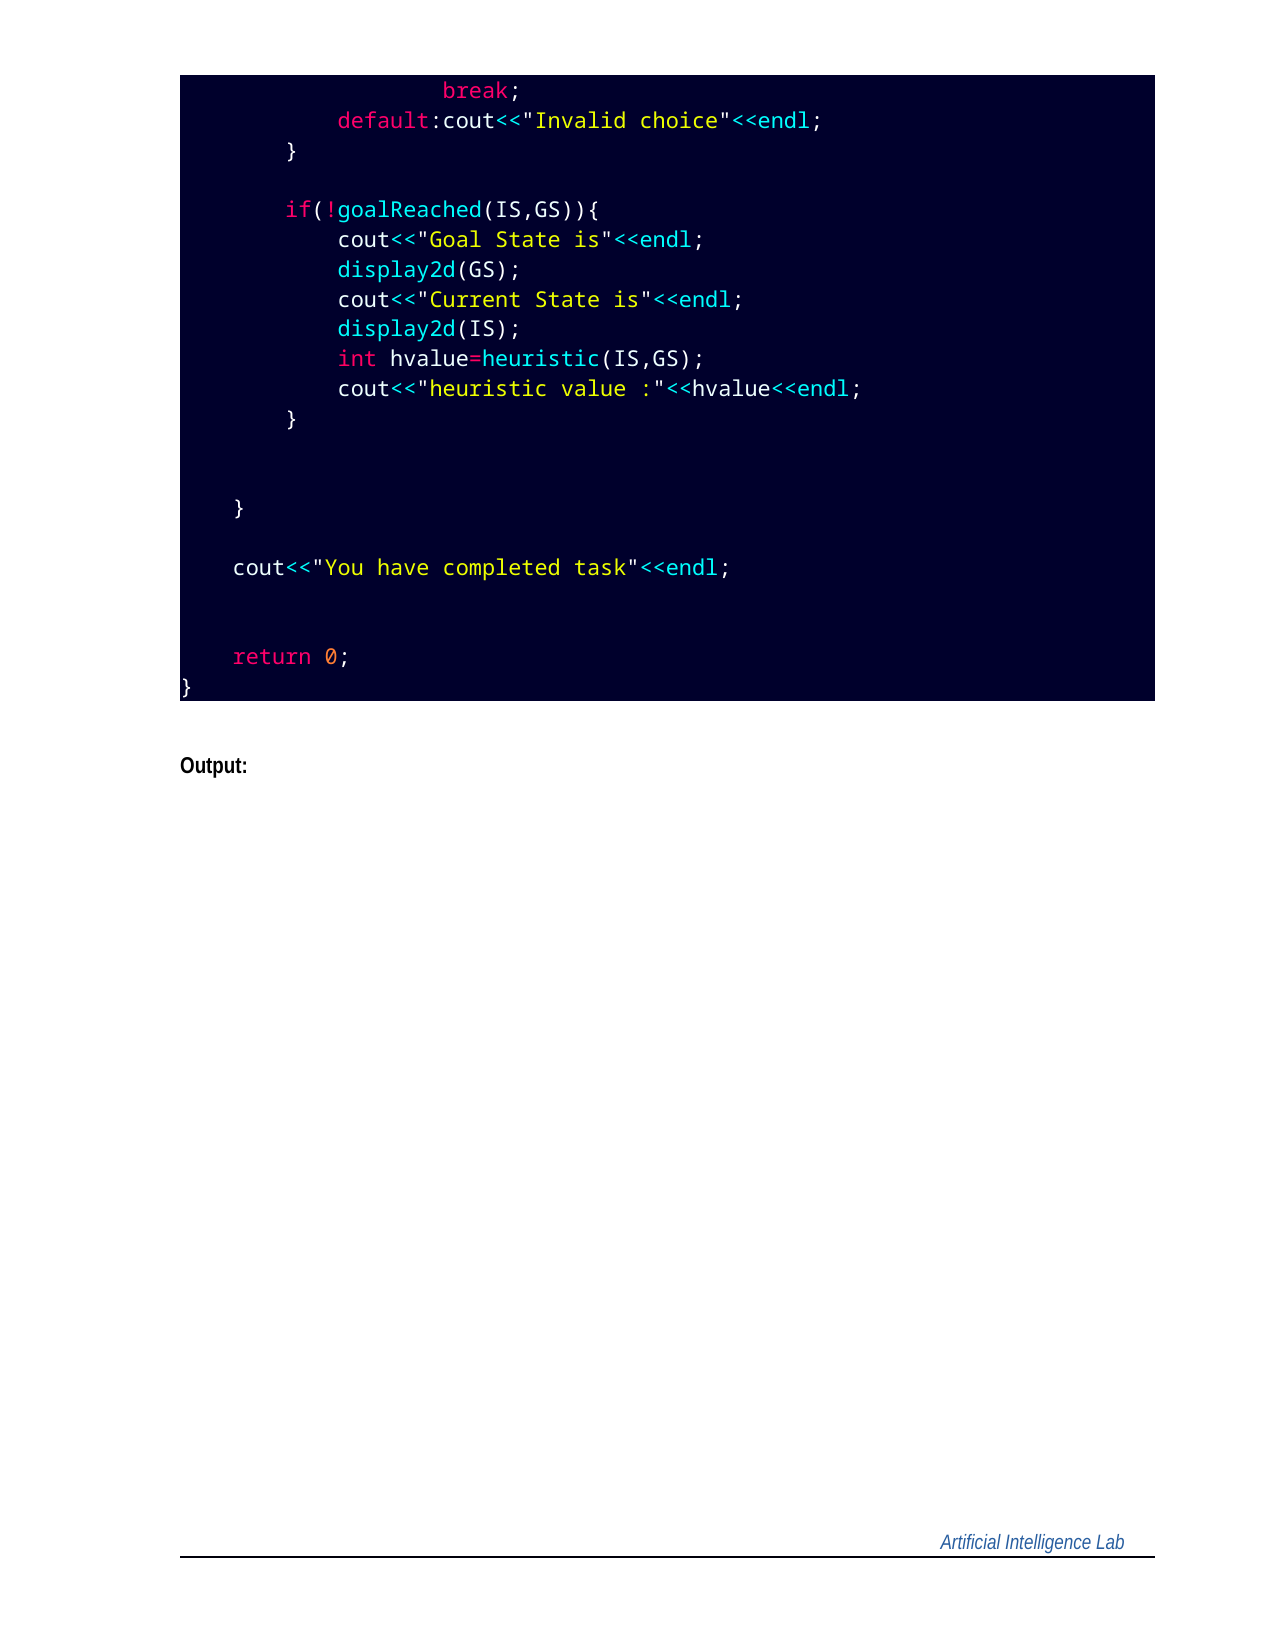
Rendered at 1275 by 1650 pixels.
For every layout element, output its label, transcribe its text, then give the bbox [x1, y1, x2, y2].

text display2d(IS); [180, 313, 1155, 343]
text break; [180, 75, 1155, 105]
text cout<<"Goal State is"<<endl; [180, 224, 1155, 254]
text } [180, 671, 1155, 701]
text } [180, 403, 1155, 432]
text if(!goalReached(IS,GS)){ [180, 194, 1155, 224]
text cout<<"heuristic value :"<<hvalue<<endl; [180, 373, 1155, 403]
text } [180, 492, 1155, 522]
text cout<<"You have completed task"<<endl; [180, 552, 1155, 581]
text display2d(GS); [180, 254, 1155, 283]
text return 0; [180, 641, 1155, 671]
text Output: [180, 752, 1155, 778]
text default:cout<<"Invalid choice"<<endl; [180, 105, 1155, 134]
text cout<<"Current State is"<<endl; [180, 283, 1155, 313]
text int hvalue=heuristic(IS,GS); [180, 343, 1155, 373]
text } [180, 134, 1155, 164]
